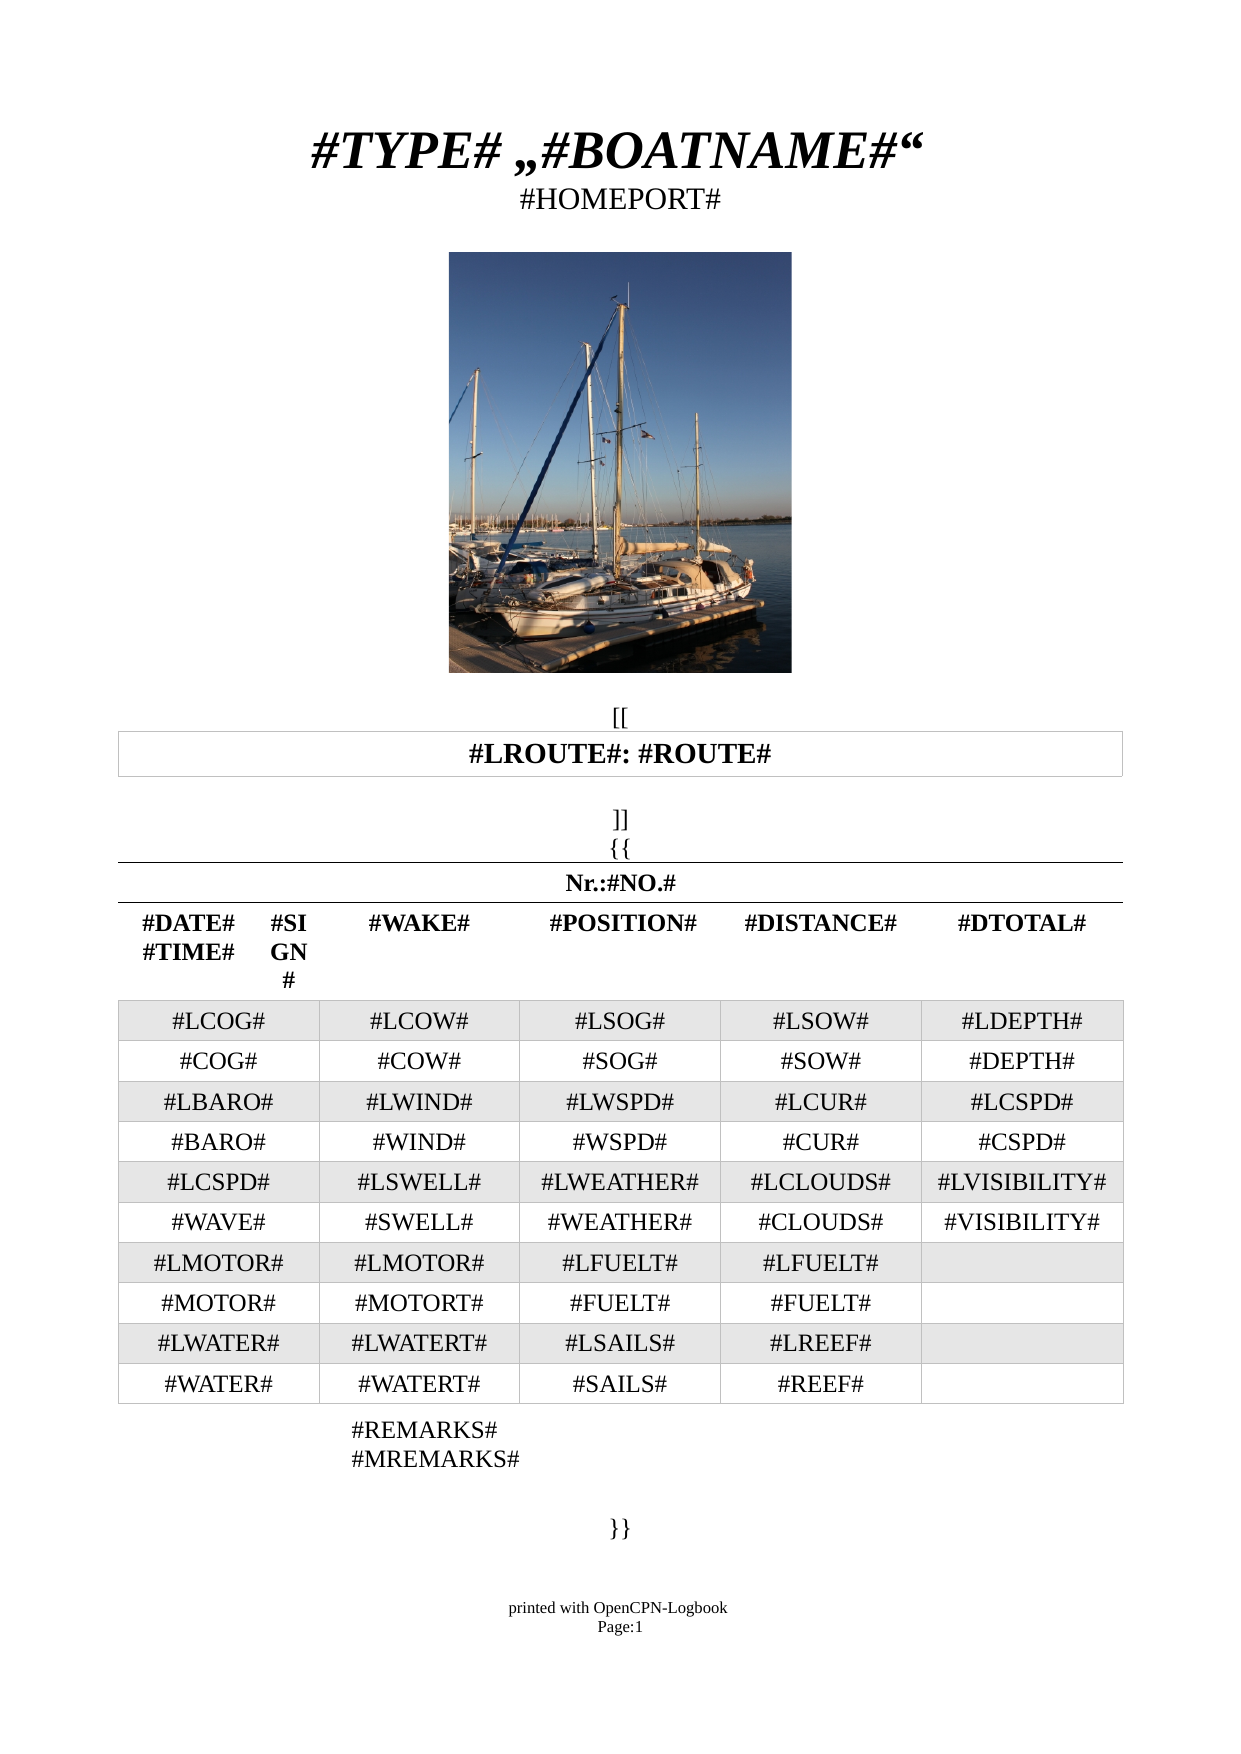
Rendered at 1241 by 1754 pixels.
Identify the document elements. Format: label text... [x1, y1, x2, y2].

table_cell #WAVE# [119, 1203, 319, 1242]
table_cell [922, 1364, 1123, 1403]
table_cell #SOG# [520, 1041, 720, 1081]
table_cell #LFUELT# [520, 1243, 720, 1282]
table_cell #LMOTOR# [119, 1243, 319, 1282]
table_cell #POSITION# [520, 903, 720, 1000]
table_cell #WSPD# [520, 1122, 720, 1161]
table_cell #LVISIBILITY# [922, 1162, 1123, 1202]
table_cell #CSPD# [922, 1122, 1123, 1161]
table_cell [118, 1404, 1123, 1513]
text #TYPE# „#BOATNAME#“ #HOMEPORT# [118, 118, 1122, 252]
table_cell #LSOG# [520, 1001, 720, 1040]
table_cell #MOTOR# [119, 1283, 319, 1323]
table_cell #DEPTH# [922, 1041, 1123, 1081]
picture [448, 252, 792, 673]
table_cell [922, 1283, 1123, 1323]
table_cell #LCOW# [320, 1001, 519, 1040]
table_cell #DATE# #TIME# [118, 903, 259, 1000]
table_cell #LWATERT# [320, 1324, 519, 1363]
table_cell #SWELL# [320, 1203, 519, 1242]
table_cell #SIGN# [259, 903, 319, 1000]
table_cell [922, 1324, 1123, 1363]
table_cell #LREEF# [721, 1324, 921, 1363]
table_cell [922, 1243, 1123, 1282]
table_cell #LCLOUDS# [721, 1162, 921, 1202]
table_cell #LDEPTH# [922, 1001, 1123, 1040]
table_cell #LSOW# [721, 1001, 921, 1040]
text {{ [118, 833, 1122, 862]
table_cell #LSWELL# [320, 1162, 519, 1202]
table_cell #MOTORT# [320, 1283, 519, 1323]
table_cell #LBARO# [119, 1082, 319, 1121]
table_cell #REEF# [721, 1364, 921, 1403]
table_cell #WATER# [119, 1364, 319, 1403]
table_cell #WATERT# [320, 1364, 519, 1403]
table_cell #CUR# [721, 1122, 921, 1161]
table_cell #COG# [119, 1041, 319, 1081]
table_cell #LMOTOR# [320, 1243, 519, 1282]
table_cell #FUELT# [721, 1283, 921, 1323]
table_cell #BARO# [119, 1122, 319, 1161]
table_cell #WEATHER# [520, 1203, 720, 1242]
table_cell #WIND# [320, 1122, 519, 1161]
table_cell #LWEATHER# [520, 1162, 720, 1202]
text [[ [118, 702, 1122, 731]
table_header #LROUTE#: #ROUTE# [119, 732, 1122, 776]
table_cell #LCUR# [721, 1082, 921, 1121]
table_cell #SAILS# [520, 1364, 720, 1403]
text ]] [118, 804, 1122, 833]
table_cell #LWATER# [119, 1324, 319, 1363]
table_cell #COW# [320, 1041, 519, 1081]
table_cell #WAKE# [319, 903, 519, 1000]
table_header #REMARKS# #MREMARKS# [124, 1409, 1118, 1478]
table_cell #LSAILS# [520, 1324, 720, 1363]
table_cell #LCSPD# [922, 1082, 1123, 1121]
table_cell #LCSPD# [119, 1162, 319, 1202]
table_cell #LWSPD# [520, 1082, 720, 1121]
table_header Nr.:#NO.# [118, 863, 1123, 902]
table_cell #SOW# [721, 1041, 921, 1081]
table_cell #LCOG# [119, 1001, 319, 1040]
table_cell #LWIND# [320, 1082, 519, 1121]
table_cell #DTOTAL# [921, 903, 1123, 1000]
table_cell #CLOUDS# [721, 1203, 921, 1242]
table_cell #VISIBILITY# [922, 1203, 1123, 1242]
table_cell #FUELT# [520, 1283, 720, 1323]
text }} [118, 1513, 1122, 1542]
table_cell #DISTANCE# [720, 903, 921, 1000]
table_cell #LFUELT# [721, 1243, 921, 1282]
